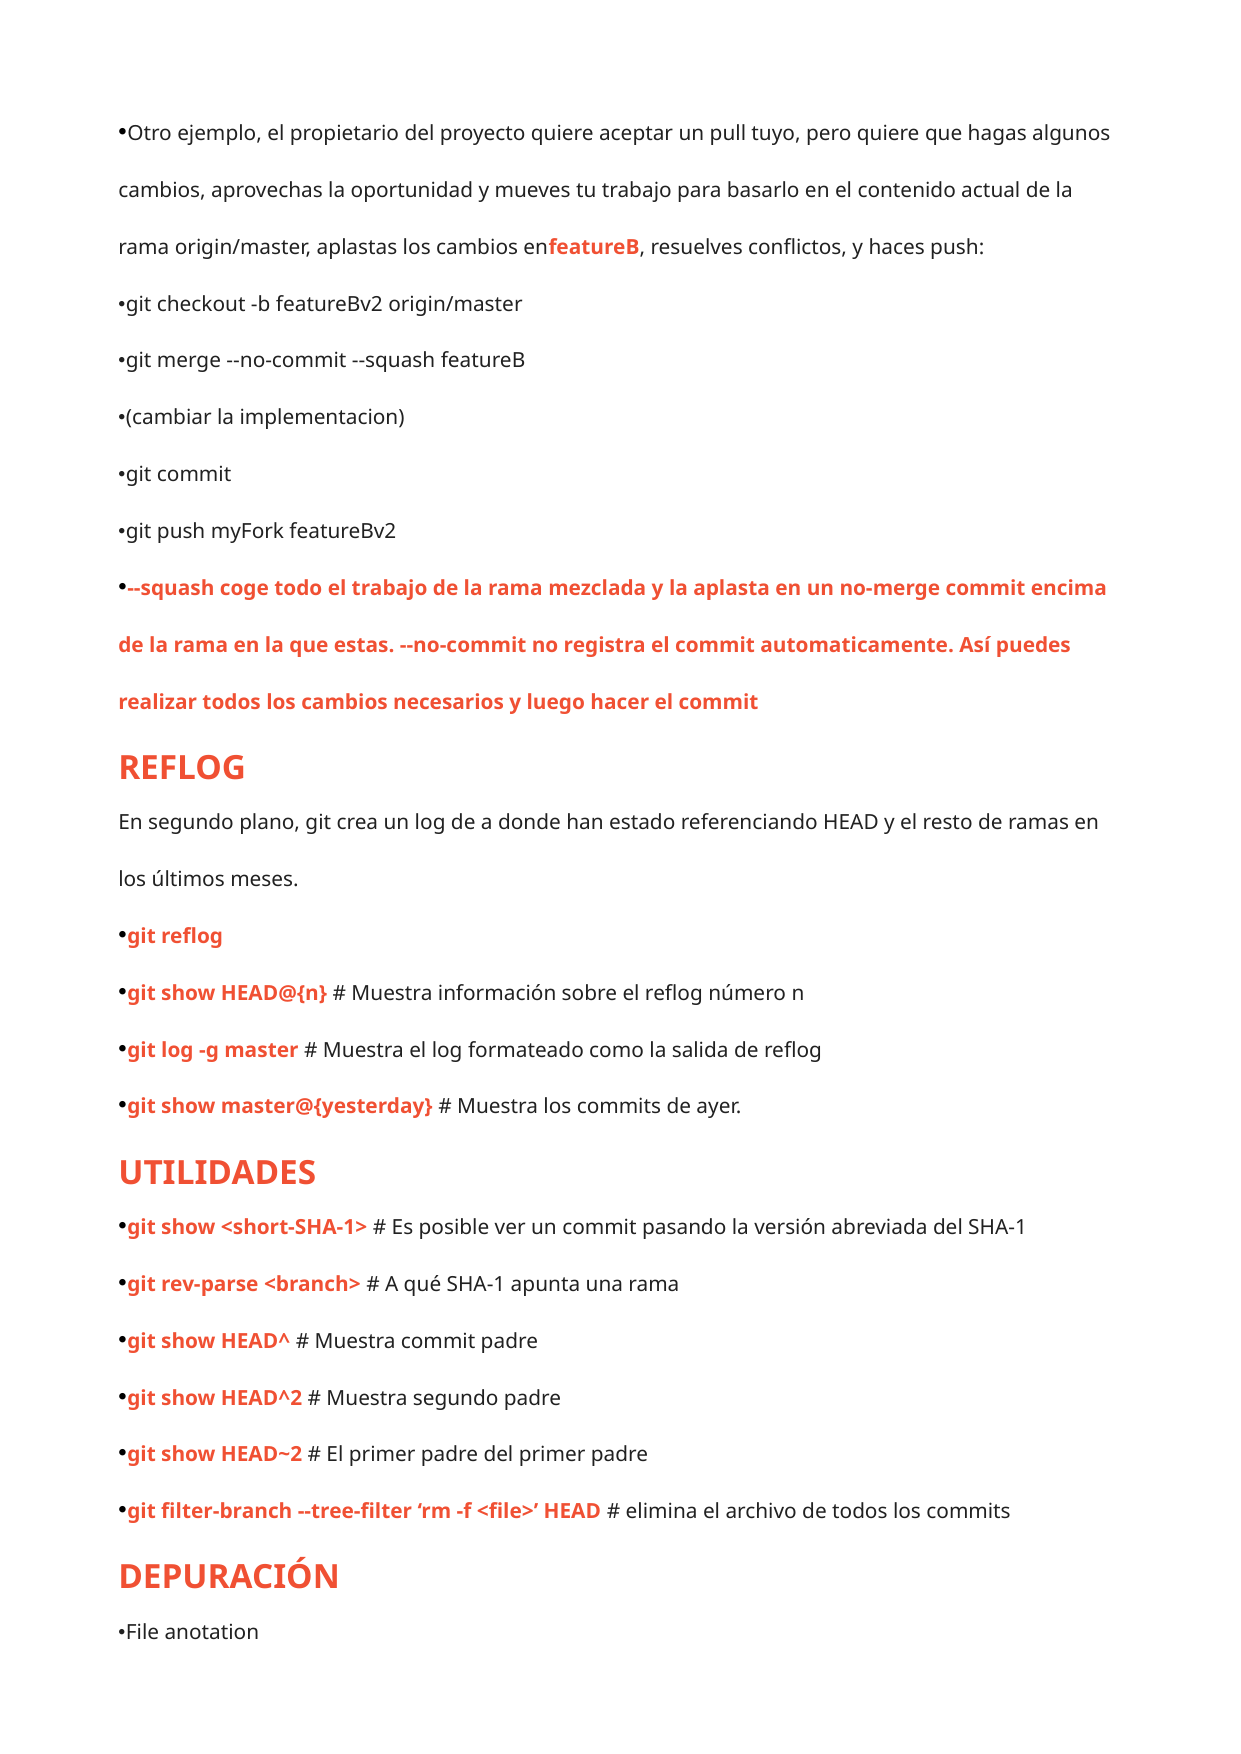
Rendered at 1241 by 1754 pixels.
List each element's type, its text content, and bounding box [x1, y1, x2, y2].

list Otro ejemplo, el propietario del proyecto quiere aceptar un pull tuyo, pero quiere que hagas algunos cambios, aprovechas la oportunidad y mueves tu trabajo para basarlo en el contenido actual de la rama origin/master, aplastas los cambios enfeatureB, resuelves conflictos, y haces push: [118, 118, 1122, 260]
list git filter-branch --tree-filter ‘rm -f <file>’ HEAD # elimina el archivo de todos los commits [118, 1496, 1122, 1525]
subtitle DEPURACIÓN [118, 1553, 1122, 1599]
list git show master@{yesterday} # Muestra los commits de ayer. [118, 1092, 1122, 1120]
list File anotation [118, 1617, 1122, 1645]
text En segundo plano, git crea un log de a donde han estado referenciando HEAD y el resto de ramas en los últimos meses. [118, 807, 1122, 893]
list git log -g master # Muestra el log formateado como la salida de reflog [118, 1035, 1122, 1063]
list git merge --no-commit --squash featureB [118, 346, 1122, 374]
list git show HEAD@{n} # Muestra información sobre el reflog número n [118, 978, 1122, 1006]
subtitle UTILIDADES [118, 1148, 1122, 1194]
list git show HEAD^ # Muestra commit padre [118, 1326, 1122, 1354]
subtitle REFLOG [118, 744, 1122, 789]
list (cambiar la implementacion) [118, 402, 1122, 431]
list git rev-parse <branch> # A qué SHA-1 apunta una rama [118, 1269, 1122, 1297]
list git show HEAD~2 # El primer padre del primer padre [118, 1439, 1122, 1468]
list git push myFork featureBv2 [118, 516, 1122, 545]
list git reflog [118, 921, 1122, 949]
list git show <short-SHA-1> # Es posible ver un commit pasando la versión abreviada del SHA-1 [118, 1212, 1122, 1241]
list git show HEAD^2 # Muestra segundo padre [118, 1383, 1122, 1411]
list --squash coge todo el trabajo de la rama mezclada y la aplasta en un no-merge commit encima de la rama en la que estas. --no-commit no registra el commit automaticamente. Así puedes realizar todos los cambios necesarios y luego hacer el commit [118, 573, 1122, 715]
list git checkout -b featureBv2 origin/master [118, 289, 1122, 317]
list git commit [118, 459, 1122, 488]
